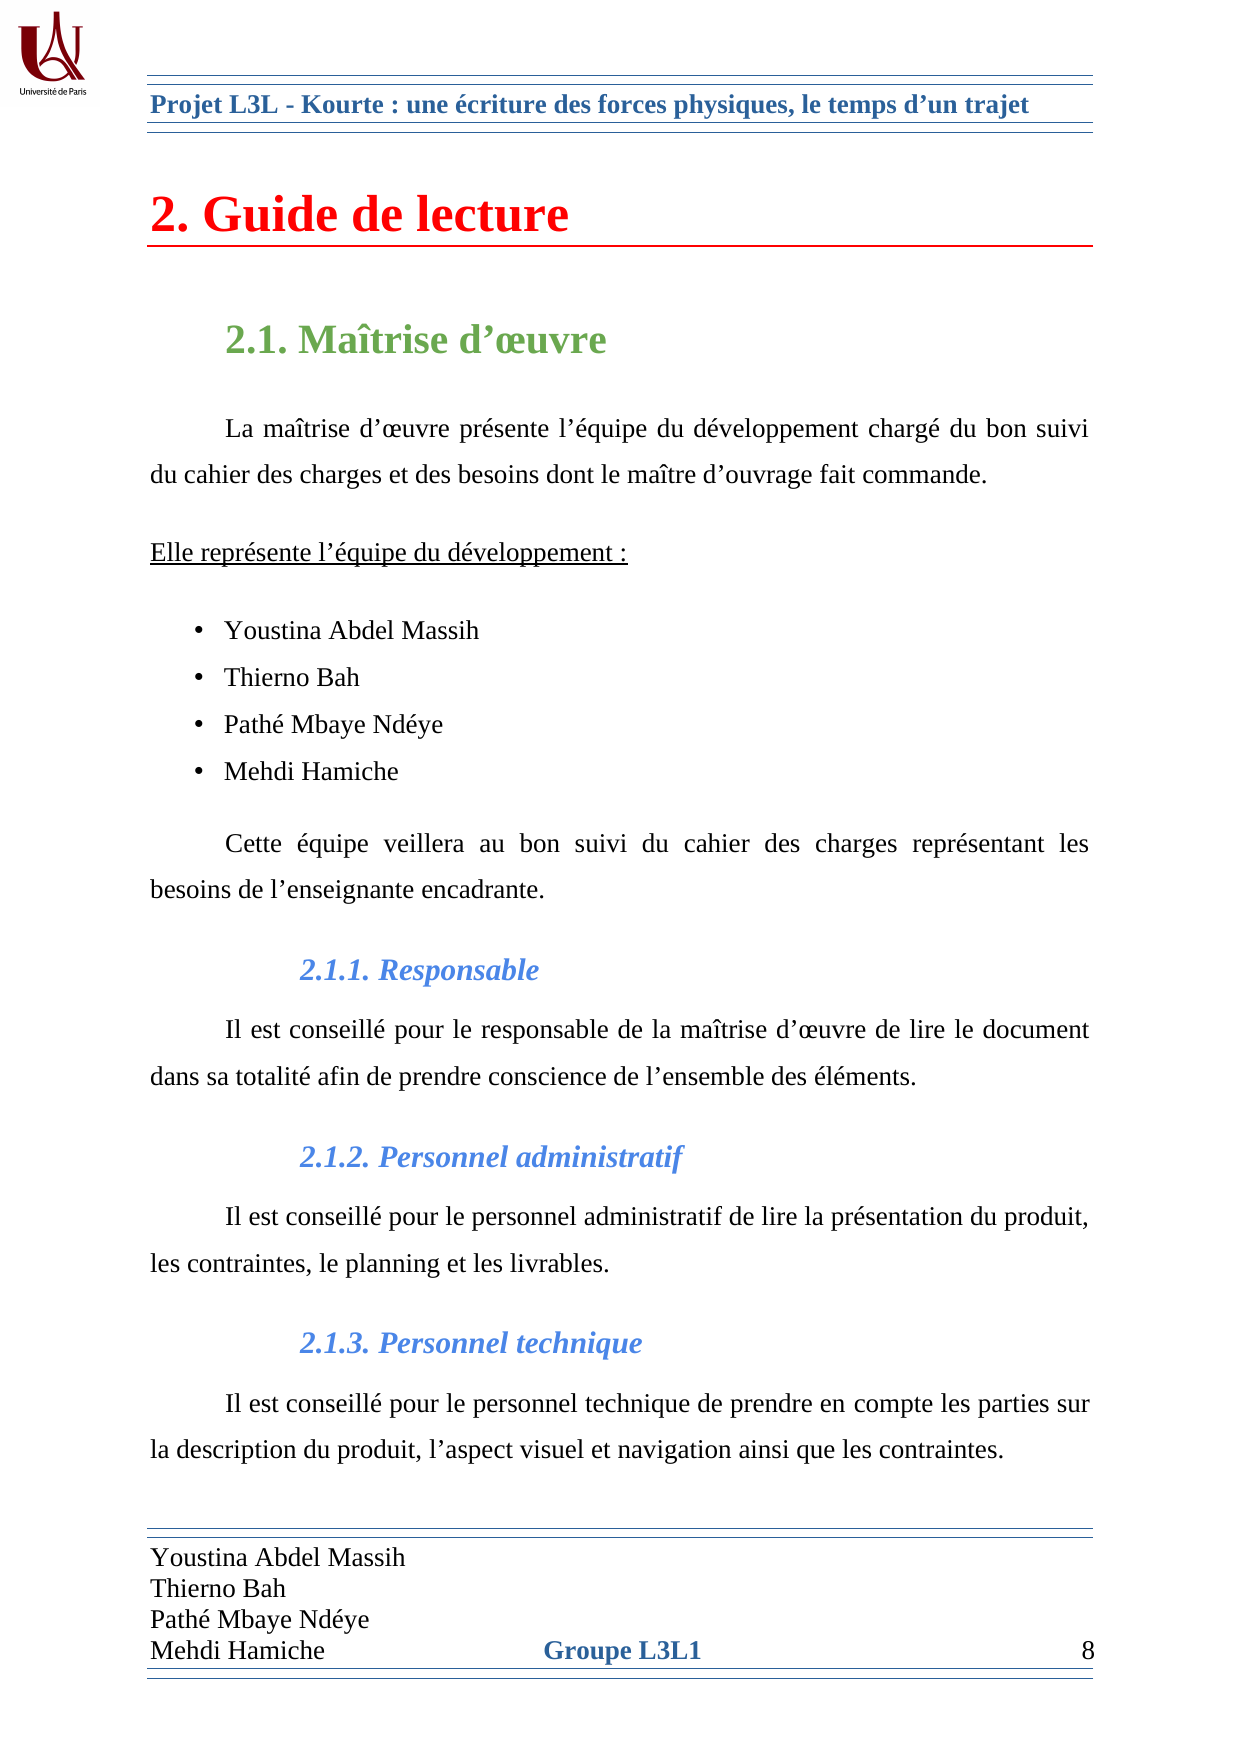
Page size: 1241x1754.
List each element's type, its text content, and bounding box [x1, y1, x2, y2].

subtitle 2.1.2. Personnel administratif [225, 1138, 1090, 1174]
subtitle 2.1.3. Personnel technique [225, 1325, 1090, 1361]
subtitle 2.1. Maîtrise d’œuvre [150, 315, 1090, 363]
list Pathé Mbaye Ndéye [194, 708, 1090, 739]
list Youstina Abdel Massih [194, 614, 1090, 645]
text Elle représente l’équipe du développement : [150, 536, 1090, 567]
list Mehdi Hamiche [194, 755, 1090, 786]
subtitle 2. Guide de lecture [147, 179, 1093, 245]
text Cette équipe veillera au bon suivi du cahier des charges représentant les besoins de l’enseignante encadrante. [150, 827, 1090, 904]
text Il est conseillé pour le responsable de la maîtrise d’œuvre de lire le document dans sa totalité afin de prendre conscience de l’ensemble des éléments. [150, 1013, 1090, 1091]
list Thierno Bah [194, 661, 1090, 692]
text La maîtrise d’œuvre présente l’équipe du développement chargé du bon suivi du cahier des charges et des besoins dont le maître d’ouvrage fait commande. [150, 412, 1090, 489]
text Il est conseillé pour le personnel technique de prendre en compte les parties sur la description du produit, l’aspect visuel et navigation ainsi que les contraintes. [150, 1387, 1090, 1465]
text Il est conseillé pour le personnel administratif de lire la présentation du produit, les contraintes, le planning et les livrables. [150, 1200, 1090, 1278]
subtitle 2.1.1. Responsable [225, 951, 1090, 987]
picture [0, 0, 101, 107]
